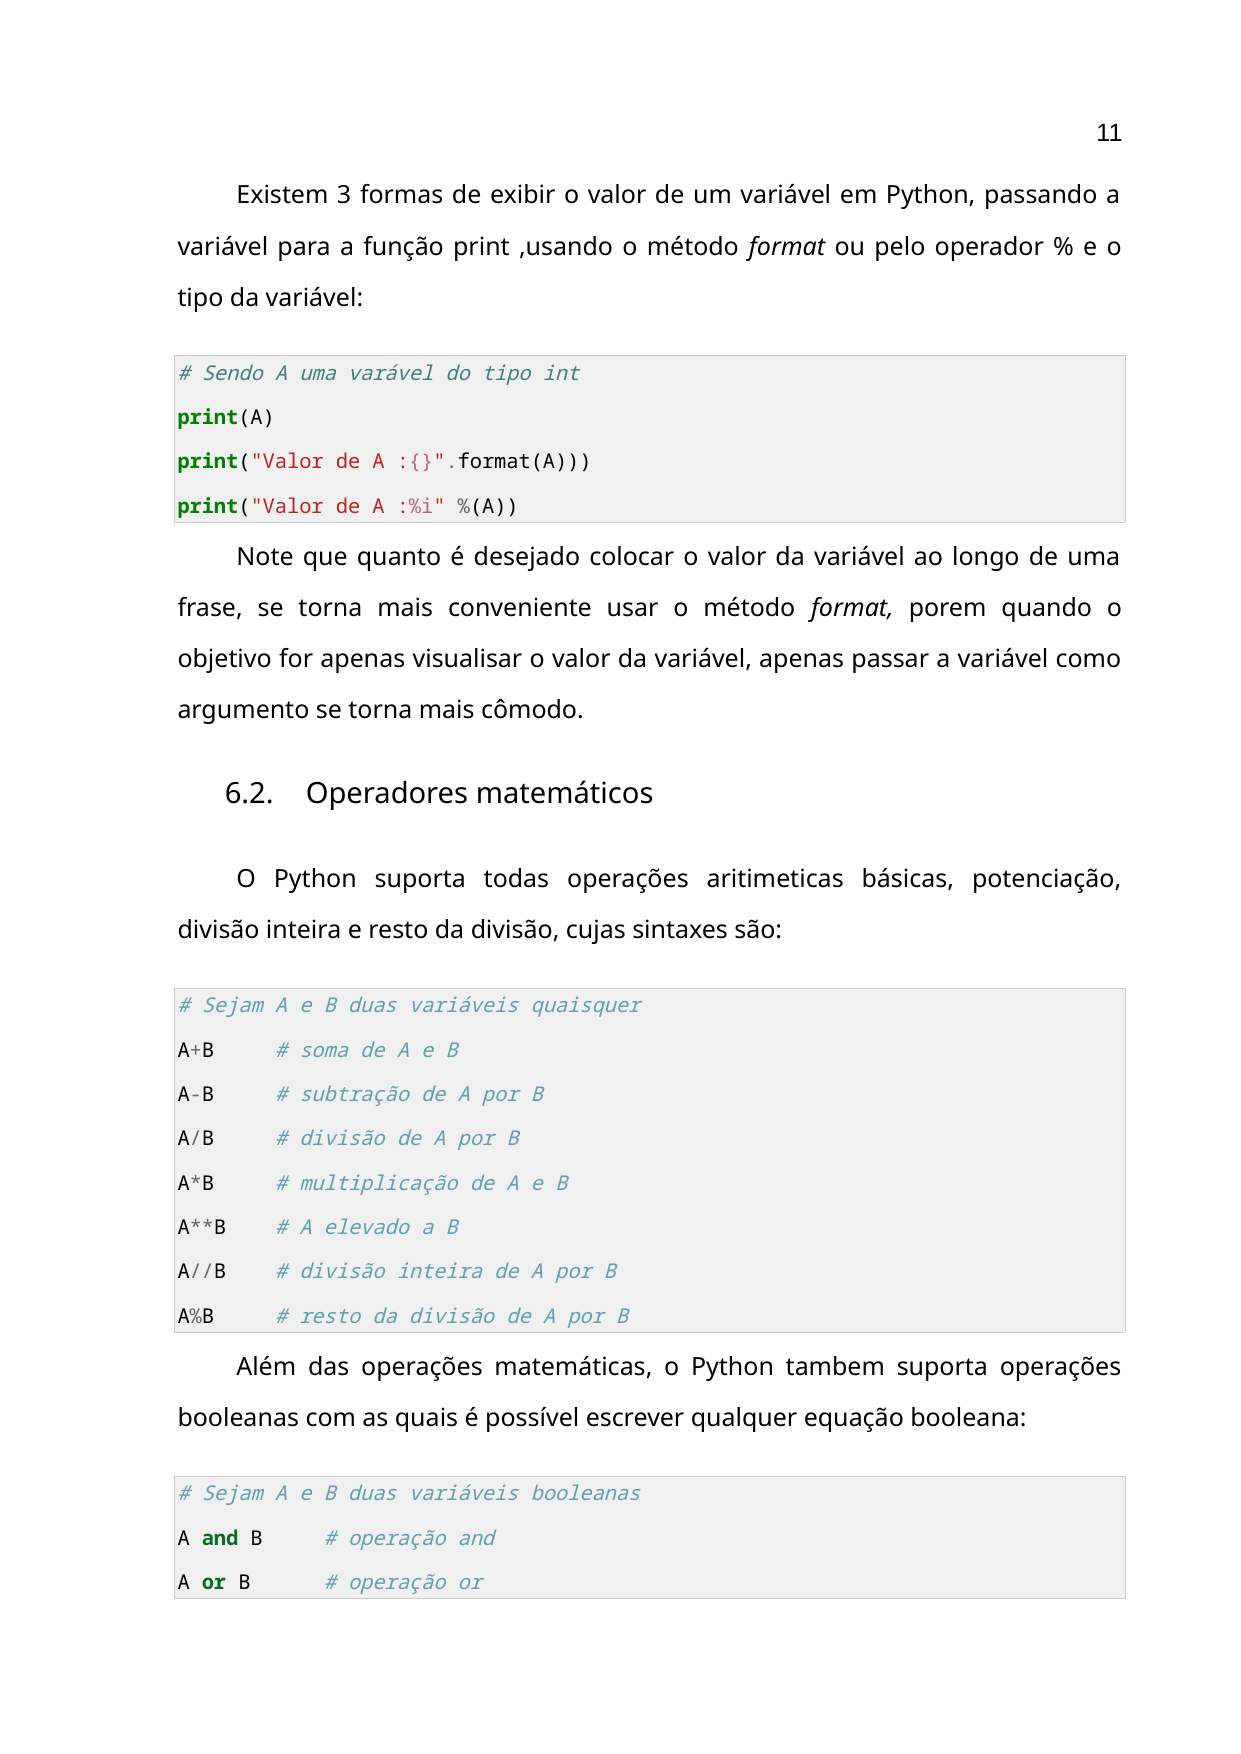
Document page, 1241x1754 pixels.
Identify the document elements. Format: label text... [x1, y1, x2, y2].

text Existem 3 formas de exibir o valor de um variável em Python, passando a variável para a função print ,usando o método format ou pelo operador % e o tipo da variável: [177, 177, 1122, 313]
text A*B # multiplicação de A e B [175, 1165, 1125, 1196]
text print(A) [175, 400, 1125, 430]
text A//B # divisão inteira de A por B [175, 1254, 1125, 1285]
text Além das operações matemáticas, o Python tambem suporta operações booleanas com as quais é possível escrever qualquer equação booleana: [177, 1349, 1122, 1434]
text O Python suporta todas operações aritimeticas básicas, potenciação, divisão inteira e resto da divisão, cujas sintaxes são: [177, 861, 1122, 946]
text A or B # operação or [175, 1565, 1125, 1598]
text A/B # divisão de A por B [175, 1121, 1125, 1152]
text # Sejam A e B duas variáveis quaisquer [175, 989, 1125, 1019]
subtitle Operadores matemáticos [224, 772, 1122, 812]
text A**B # A elevado a B [175, 1210, 1125, 1241]
text print("Valor de A :%i" %(A)) [175, 488, 1125, 522]
text A%B # resto da divisão de A por B [175, 1298, 1125, 1332]
text # Sejam A e B duas variáveis booleanas [175, 1477, 1125, 1507]
text A-B # subtração de A por B [175, 1077, 1125, 1107]
text Note que quanto é desejado colocar o valor da variável ao longo de uma frase, se torna mais conveniente usar o método format, porem quando o objetivo for apenas visualisar o valor da variável, apenas passar a variável como argumento se torna mais cômodo. [177, 539, 1122, 726]
text A and B # operação and [175, 1520, 1125, 1551]
text A+B # soma de A e B [175, 1032, 1125, 1063]
text # Sendo A uma varável do tipo int [175, 356, 1125, 386]
text print("Valor de A :{}".format(A))) [175, 444, 1125, 475]
